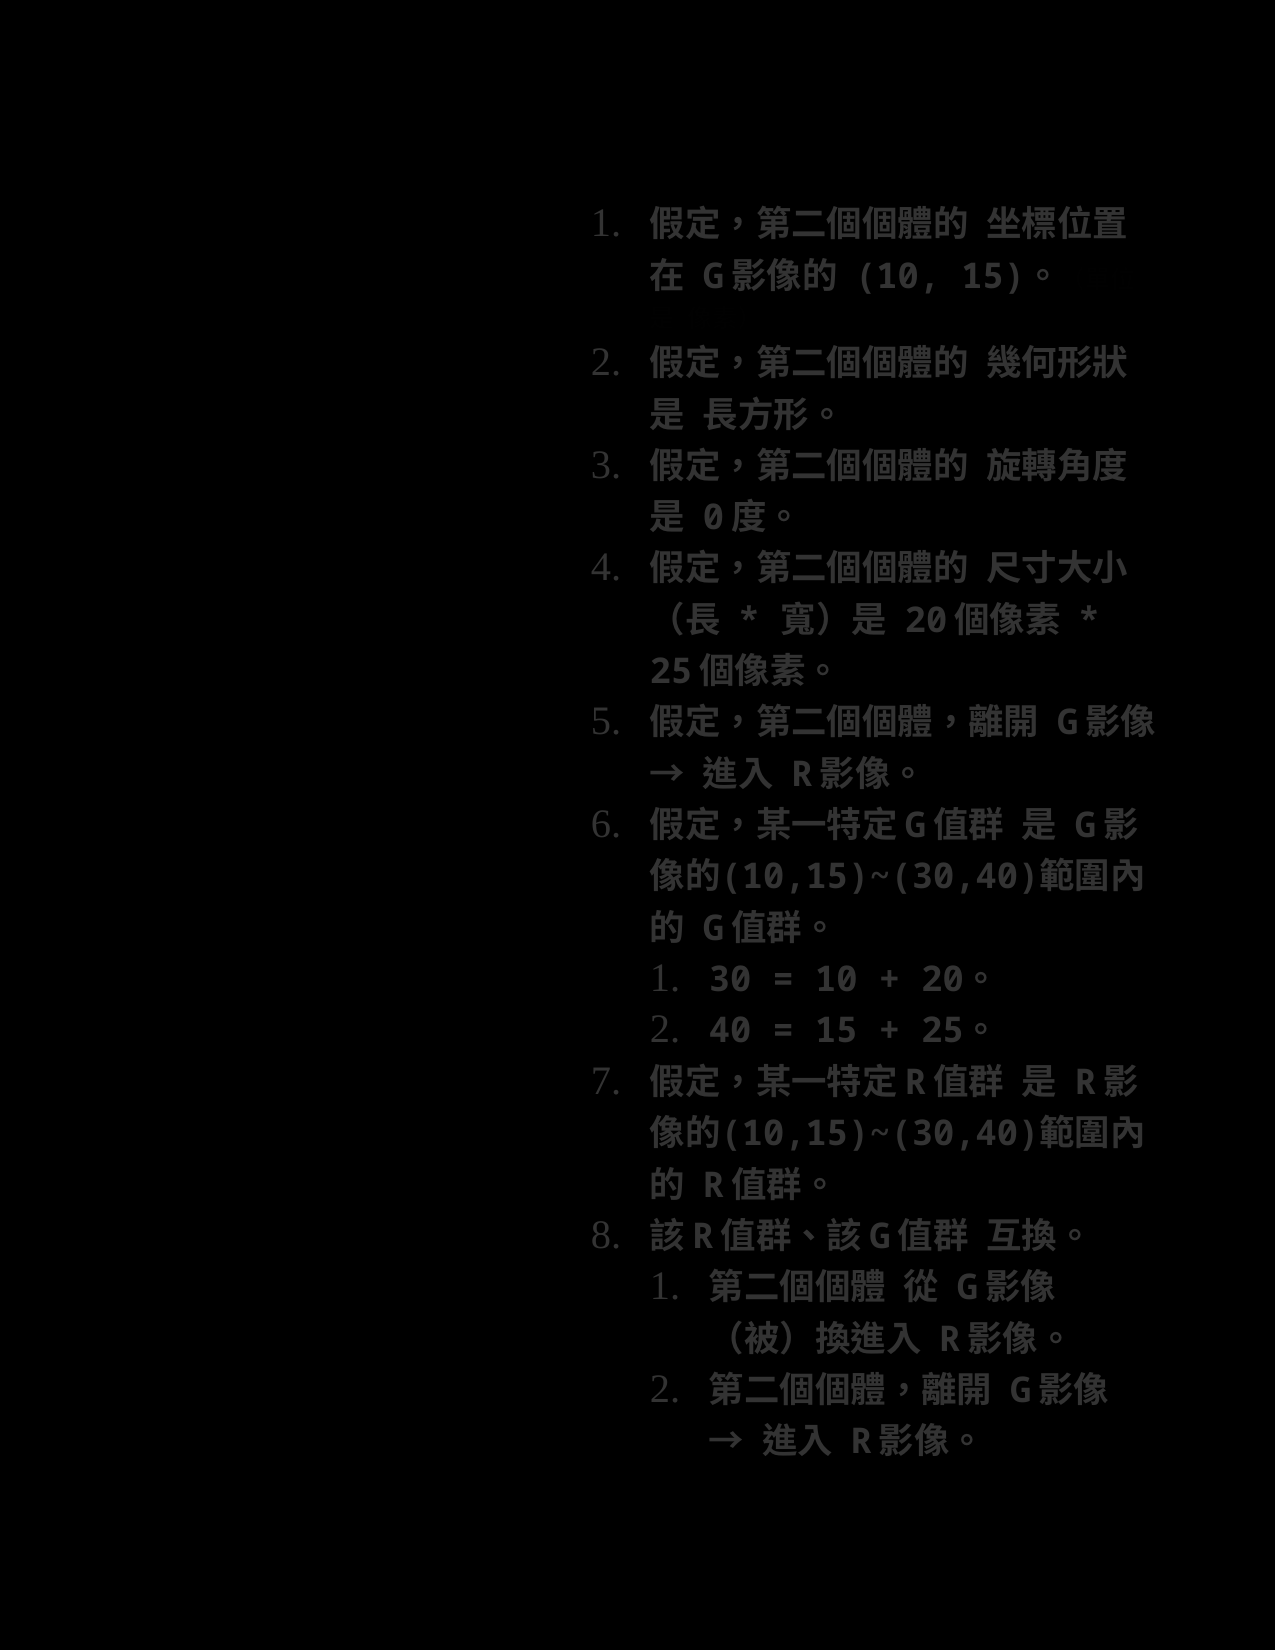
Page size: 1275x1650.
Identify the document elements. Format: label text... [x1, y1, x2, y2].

list 假定，第二個個體的 坐標位置 在 G影像的 (10, 15)。（單位 是 像素） [591, 196, 1157, 335]
list 假定，某一特定R值群 是 R影像的(10,15)~(30,40)範圍內的 R值群。 [591, 1053, 1157, 1207]
list 30 = 10 + 20。 [649, 951, 1157, 1002]
list 40 = 15 + 25。 [649, 1002, 1157, 1053]
list 第二個個體，離開 G影像 → 進入 R影像。 [649, 1361, 1157, 1464]
list 假定，第二個個體的 尺寸大小（長 * 寬）是 20個像素 * 25個像素。 [591, 540, 1157, 694]
list 該R值群、該G值群 互換。 [591, 1207, 1157, 1259]
list 第二個個體 從 G影像（被）換進入 R影像。 [649, 1259, 1157, 1361]
list 假定，第二個個體的 旋轉角度 是 0度。 [591, 437, 1157, 540]
list 假定，第二個個體的 幾何形狀 是 長方形。 [591, 335, 1157, 437]
list 假定，某一特定G值群 是 G影像的(10,15)~(30,40)範圍內的 G值群。 [591, 796, 1157, 951]
list 假定，第二個個體，離開 G影像 → 進入 R影像。 [591, 694, 1157, 796]
